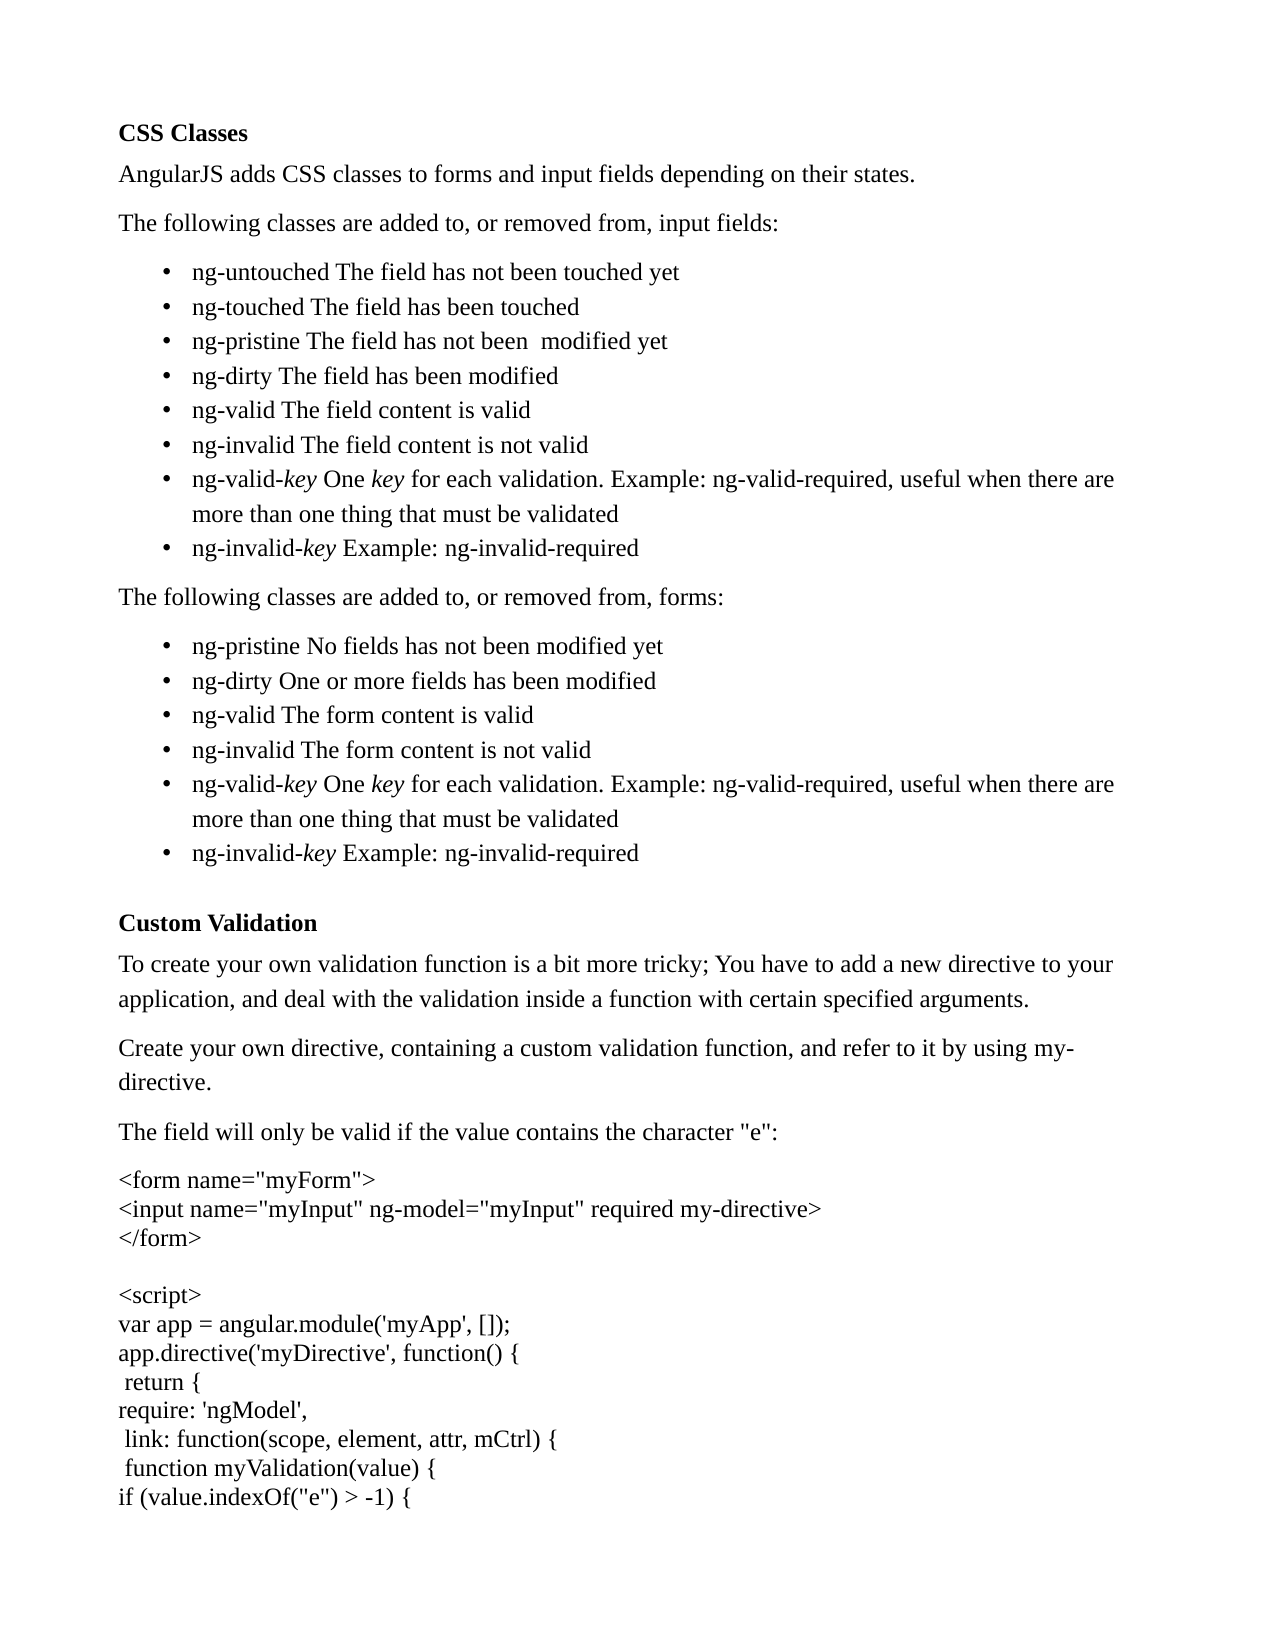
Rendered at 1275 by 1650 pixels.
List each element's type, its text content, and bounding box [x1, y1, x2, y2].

text <form name="myForm"> <input name="myInput" ng-model="myInput" required my-directive> </form> <script> [118, 1166, 1157, 1309]
list ng-valid-key One key for each validation. Example: ng-valid-required, useful when there are more than one thing that must be validated [162, 769, 1157, 833]
list ng-dirty One or more fields has been modified [162, 666, 1157, 695]
list ng-valid The form content is valid [162, 700, 1157, 729]
list ng-invalid-key Example: ng-invalid-required [162, 838, 1157, 867]
text The field will only be valid if the value contains the character "e": [118, 1117, 1157, 1145]
text The following classes are added to, or removed from, input fields: [118, 208, 1157, 237]
list ng-dirty The field has been modified [162, 361, 1157, 390]
text To create your own validation function is a bit more tricky; You have to add a new directive to your application, and deal with the validation inside a function with certain specified arguments. [118, 949, 1157, 1013]
text AngularJS adds CSS classes to forms and input fields depending on their states. [118, 159, 1157, 188]
list ng-invalid The field content is not valid [162, 430, 1157, 459]
list ng-valid The field content is valid [162, 395, 1157, 424]
text var app = angular.module('myApp', []); app.directive('myDirective', function() { return { require: 'ngModel', link: function(scope, element, attr, mCtrl) { function myValidation(value) { if (value.indexOf("e") > -1) { [118, 1309, 1157, 1511]
list ng-invalid The form content is not valid [162, 735, 1157, 764]
list ng-pristine No fields has not been modified yet [162, 631, 1157, 660]
subtitle CSS Classes [118, 118, 1157, 147]
list ng-valid-key One key for each validation. Example: ng-valid-required, useful when there are more than one thing that must be validated [162, 464, 1157, 528]
text The following classes are added to, or removed from, forms: [118, 582, 1157, 611]
list ng-invalid-key Example: ng-invalid-required [162, 533, 1157, 562]
list ng-pristine The field has not been modified yet [162, 326, 1157, 355]
subtitle Custom Validation [118, 908, 1157, 937]
list ng-touched The field has been touched [162, 292, 1157, 321]
list ng-untouched The field has not been touched yet [162, 257, 1157, 286]
text Create your own directive, containing a custom validation function, and refer to it by using my-directive. [118, 1033, 1157, 1096]
